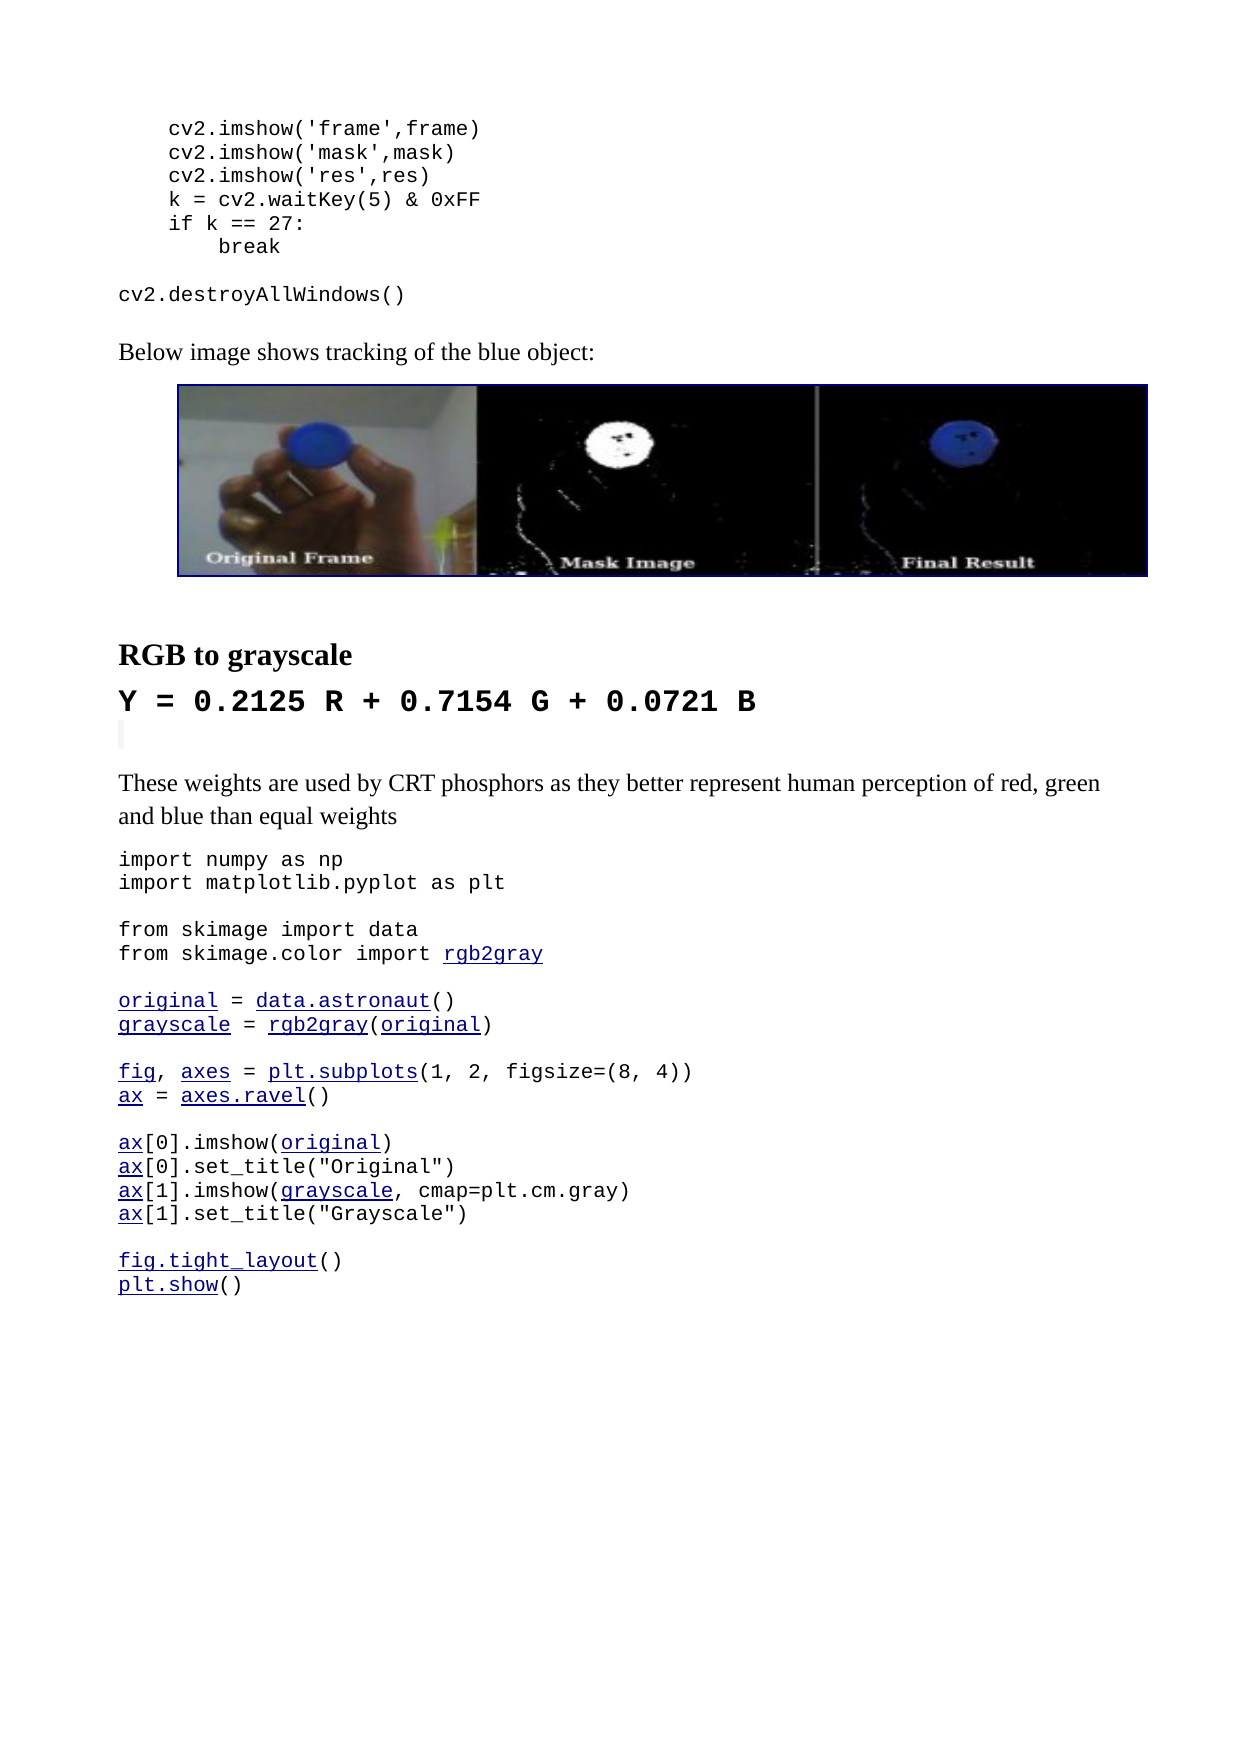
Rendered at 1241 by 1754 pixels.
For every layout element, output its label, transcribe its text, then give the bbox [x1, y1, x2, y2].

text break [118, 236, 1122, 260]
text import numpy as np [118, 848, 1122, 872]
text cv2.imshow('mask',mask) [118, 142, 1122, 165]
text ax = axes.ravel() [118, 1085, 1122, 1109]
picture [179, 386, 1146, 575]
text ax[0].set_title("Original") [118, 1156, 1122, 1179]
text original = data.astronaut() [118, 990, 1122, 1014]
text from skimage import data [118, 919, 1122, 943]
text grayscale = rgb2gray(original) [118, 1014, 1122, 1038]
text Y = 0.2125 R + 0.7154 G + 0.0721 B [118, 685, 1122, 720]
text Below image shows tracking of the blue object: [118, 337, 1122, 366]
text plt.show() [118, 1274, 1122, 1298]
text fig.tight_layout() [118, 1251, 1122, 1274]
text cv2.destroyAllWindows() [118, 284, 1122, 307]
subtitle RGB to grayscale [118, 636, 1122, 672]
text from skimage.color import rgb2gray [118, 943, 1122, 967]
text ax[1].set_title("Grayscale") [118, 1203, 1122, 1227]
text if k == 27: [118, 213, 1122, 236]
text import matplotlib.pyplot as plt [118, 872, 1122, 896]
text ax[1].imshow(grayscale, cmap=plt.cm.gray) [118, 1179, 1122, 1203]
text cv2.imshow('res',res) [118, 165, 1122, 189]
text ax[0].imshow(original) [118, 1132, 1122, 1156]
text cv2.imshow('frame',frame) [118, 118, 1122, 142]
text These weights are used by CRT phosphors as they better represent human perception of red, green and blue than equal weights [118, 768, 1122, 830]
text k = cv2.waitKey(5) & 0xFF [118, 189, 1122, 213]
text fig, axes = plt.subplots(1, 2, figsize=(8, 4)) [118, 1061, 1122, 1085]
